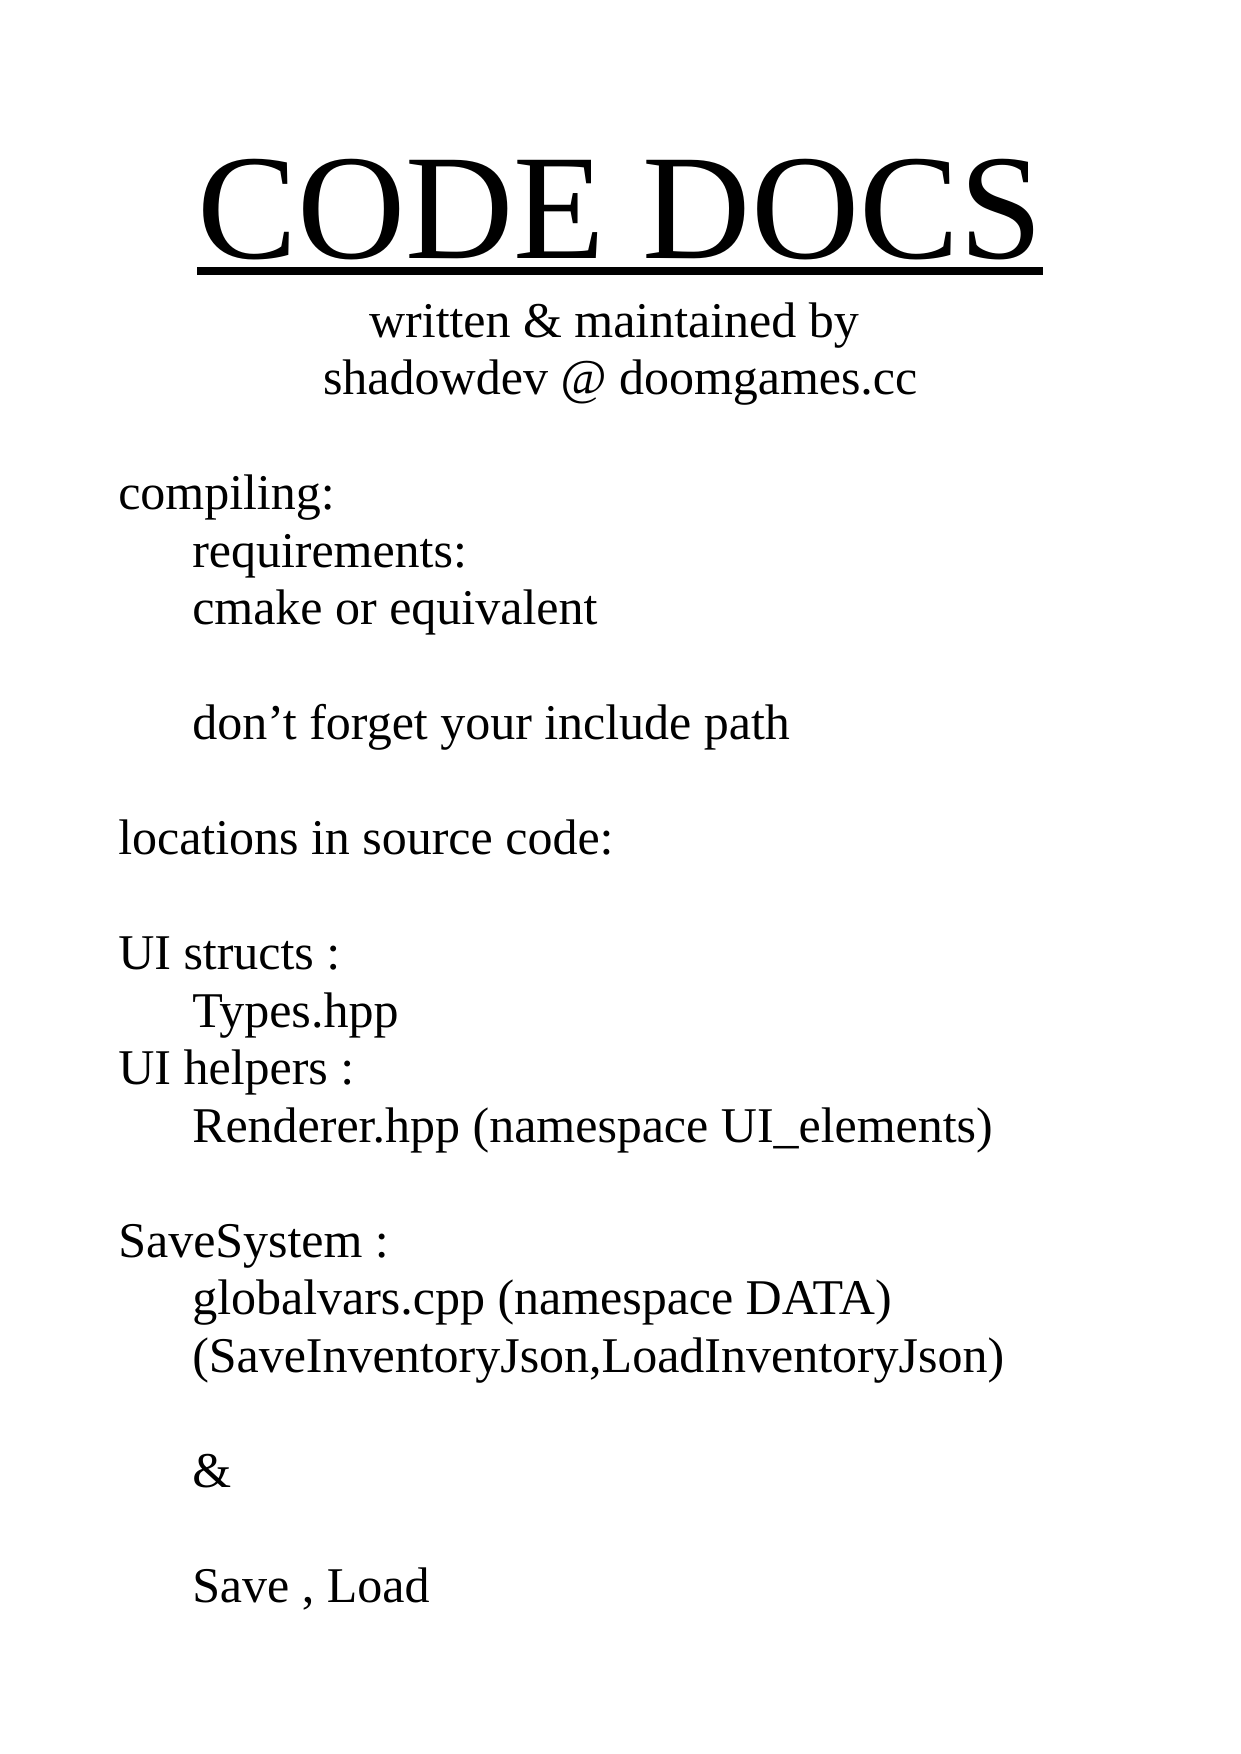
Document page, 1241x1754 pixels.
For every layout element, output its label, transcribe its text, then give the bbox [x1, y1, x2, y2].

text requirements: [118, 521, 1122, 578]
text & [118, 1441, 1122, 1498]
text don’t forget your include path [118, 693, 1122, 751]
text UI helpers : [118, 1038, 1122, 1096]
text written & maintained by [118, 291, 1122, 348]
text cmake or equivalent [118, 578, 1122, 636]
text shadowdev @ doomgames.cc [118, 348, 1122, 406]
text UI structs : [118, 923, 1122, 981]
text CODE DOCS [118, 118, 1122, 291]
text globalvars.cpp (namespace DATA) [118, 1268, 1122, 1326]
text Types.hpp [118, 981, 1122, 1038]
text locations in source code: [118, 808, 1122, 866]
text compiling: [118, 463, 1122, 521]
text SaveSystem : [118, 1211, 1122, 1268]
text Renderer.hpp (namespace UI_elements) [118, 1096, 1122, 1153]
text Save , Load [118, 1556, 1122, 1613]
text (SaveInventoryJson,LoadInventoryJson) [118, 1326, 1122, 1383]
